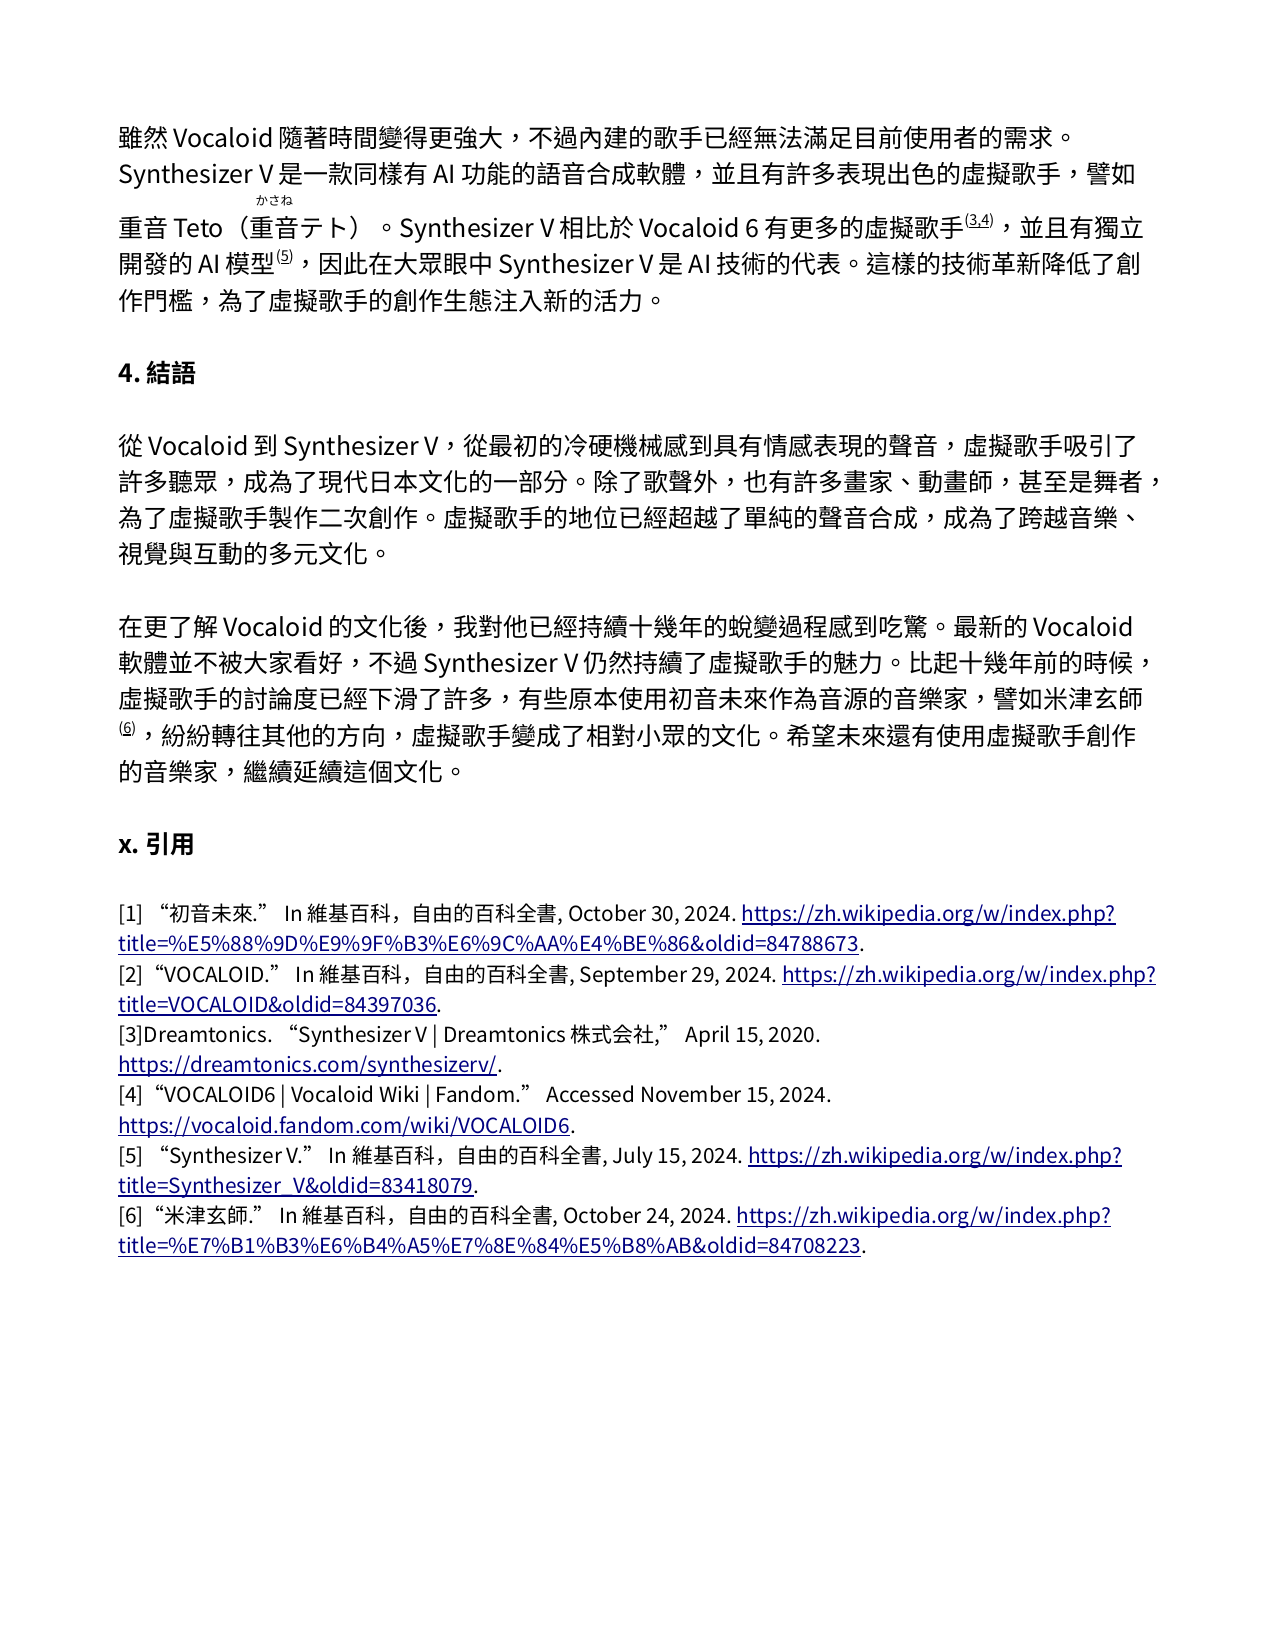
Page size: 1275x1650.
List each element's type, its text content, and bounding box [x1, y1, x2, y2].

text x. 引用 [118, 825, 1157, 861]
text 4. 結語 [118, 354, 1157, 390]
text [6]“米津玄師.” In 維基百科，自由的百科全書, October 24, 2024. https://zh.wikipedia.org/w/index.php?title=%E7%B1%B3%E6%B4%A5%E7%8E%84%E5%B8%AB&oldid=84708223. [118, 1199, 1157, 1260]
text [5] “Synthesizer V.” In 維基百科，自由的百科全書, July 15, 2024. https://zh.wikipedia.org/w/index.php?title=Synthesizer_V&oldid=83418079. [118, 1139, 1157, 1199]
text [4]“VOCALOID6 | Vocaloid Wiki | Fandom.” Accessed November 15, 2024. https://vocaloid.fandom.com/wiki/VOCALOID6. [118, 1079, 1157, 1139]
text 在更了解Vocaloid的文化後，我對他已經持續十幾年的蛻變過程感到吃驚。最新的Vocaloid軟體並不被大家看好，不過Synthesizer V仍然持續了虛擬歌手的魅力。比起十幾年前的時候，虛擬歌手的討論度已經下滑了許多，有些原本使用初音未來作為音源的音樂家，譬如米津玄師(6)，紛紛轉往其他的方向，虛擬歌手變成了相對小眾的文化。希望未來還有使用虛擬歌手創作的音樂家，繼續延續這個文化。 [118, 607, 1157, 789]
text 雖然Vocaloid隨著時間變得更強大，不過內建的歌手已經無法滿足目前使用者的需求。Synthesizer V是一款同樣有AI功能的語音合成軟體，並且有許多表現出色的虛擬歌手，譬如重音Teto（重音かさねテト）。Synthesizer V相比於Vocaloid 6有更多的虛擬歌手(3,4)，並且有獨立開發的AI模型(5)，因此在大眾眼中Synthesizer V是AI技術的代表。這樣的技術革新降低了創作門檻，為了虛擬歌手的創作生態注入新的活力。 [118, 118, 1157, 317]
text [3]Dreamtonics. “Synthesizer V | Dreamtonics株式会社,” April 15, 2020. https://dreamtonics.com/synthesizerv/. [118, 1018, 1157, 1079]
text [1] “初音未來.” In 維基百科，自由的百科全書, October 30, 2024. https://zh.wikipedia.org/w/index.php?title=%E5%88%9D%E9%9F%B3%E6%9C%AA%E4%BE%86&oldid=84788673. [118, 897, 1157, 958]
text [2]“VOCALOID.” In 維基百科，自由的百科全書, September 29, 2024. https://zh.wikipedia.org/w/index.php?title=VOCALOID&oldid=84397036. [118, 958, 1157, 1018]
text 從Vocaloid到Synthesizer V，從最初的冷硬機械感到具有情感表現的聲音，虛擬歌手吸引了許多聽眾，成為了現代日本文化的一部分。除了歌聲外，也有許多畫家、動畫師，甚至是舞者，為了虛擬歌手製作二次創作。虛擬歌手的地位已經超越了單純的聲音合成，成為了跨越音樂、視覺與互動的多元文化。 [118, 426, 1157, 571]
